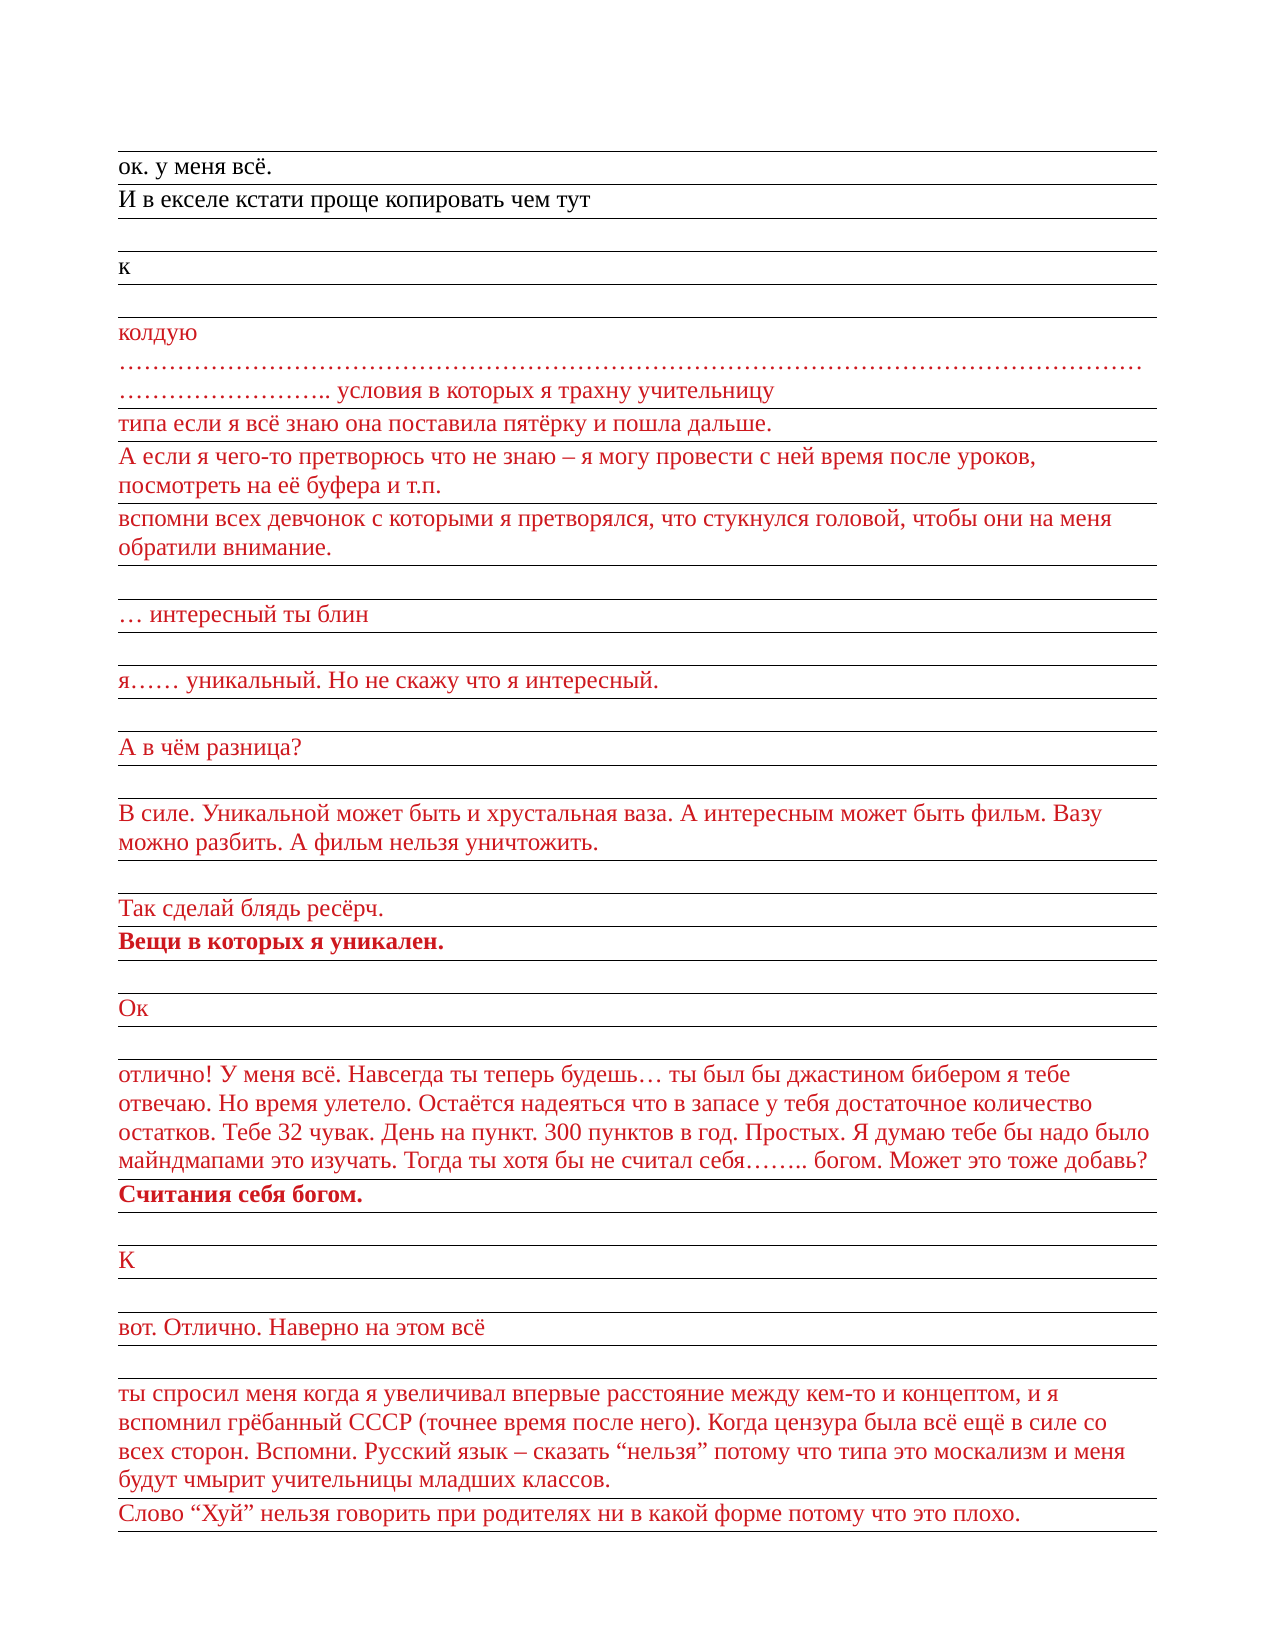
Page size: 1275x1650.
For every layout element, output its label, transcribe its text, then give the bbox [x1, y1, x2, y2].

text вспомни всех девчонок с которыми я претворялся, что стукнулся головой, чтобы они на меня обратили внимание. [118, 504, 1157, 565]
text колдую ………………………………………………………………………………………………………………………………….. условия в которых я трахну учительницу [118, 318, 1157, 408]
text К [118, 1246, 1157, 1278]
text Вещи в которых я уникален. [118, 927, 1157, 960]
text А если я чего-то претворюсь что не знаю – я могу провести с ней время после уроков, посмотреть на её буфера и т.п. [118, 442, 1157, 503]
text я…… уникальный. Но не скажу что я интересный. [118, 666, 1157, 698]
text Так сделай блядь ресёрч. [118, 894, 1157, 926]
text типа если я всё знаю она поставила пятёрку и пошла дальше. [118, 409, 1157, 441]
text И в екселе кстати проще копировать чем тут [118, 185, 1157, 218]
text Ок [118, 994, 1157, 1026]
text Слово “Хуй” нельзя говорить при родителях ни в какой форме потому что это плохо. [118, 1499, 1157, 1531]
text Считания себя богом. [118, 1180, 1157, 1212]
text вот. Отлично. Наверно на этом всё [118, 1313, 1157, 1345]
text В силе. Уникальной может быть и хрустальная ваза. А интересным может быть фильм. Вазу можно разбить. А фильм нельзя уничтожить. [118, 799, 1157, 860]
text А в чём разница? [118, 732, 1157, 765]
text ты спросил меня когда я увеличивал впервые расстояние между кем-то и концептом, и я вспомнил грёбанный СССР (точнее время после него). Когда цензура была всё ещё в силе со всех сторон. Вспомни. Русский язык – сказать “нельзя” потому что типа это москализм и меня будут чмырит учительницы младших классов. [118, 1379, 1157, 1498]
text отлично! У меня всё. Навсегда ты теперь будешь… ты был бы джастином бибером я тебе отвечаю. Но время улетело. Остаётся надеяться что в запасе у тебя достаточное количество остатков. Тебе 32 чувак. День на пункт. 300 пунктов в год. Простых. Я думаю тебе бы надо было майндмапами это изучать. Тогда ты хотя бы не считал себя…….. богом. Может это тоже добавь? [118, 1060, 1157, 1179]
text … интересный ты блин [118, 600, 1157, 632]
text ок. у меня всё. [118, 152, 1157, 184]
text к [118, 252, 1157, 284]
